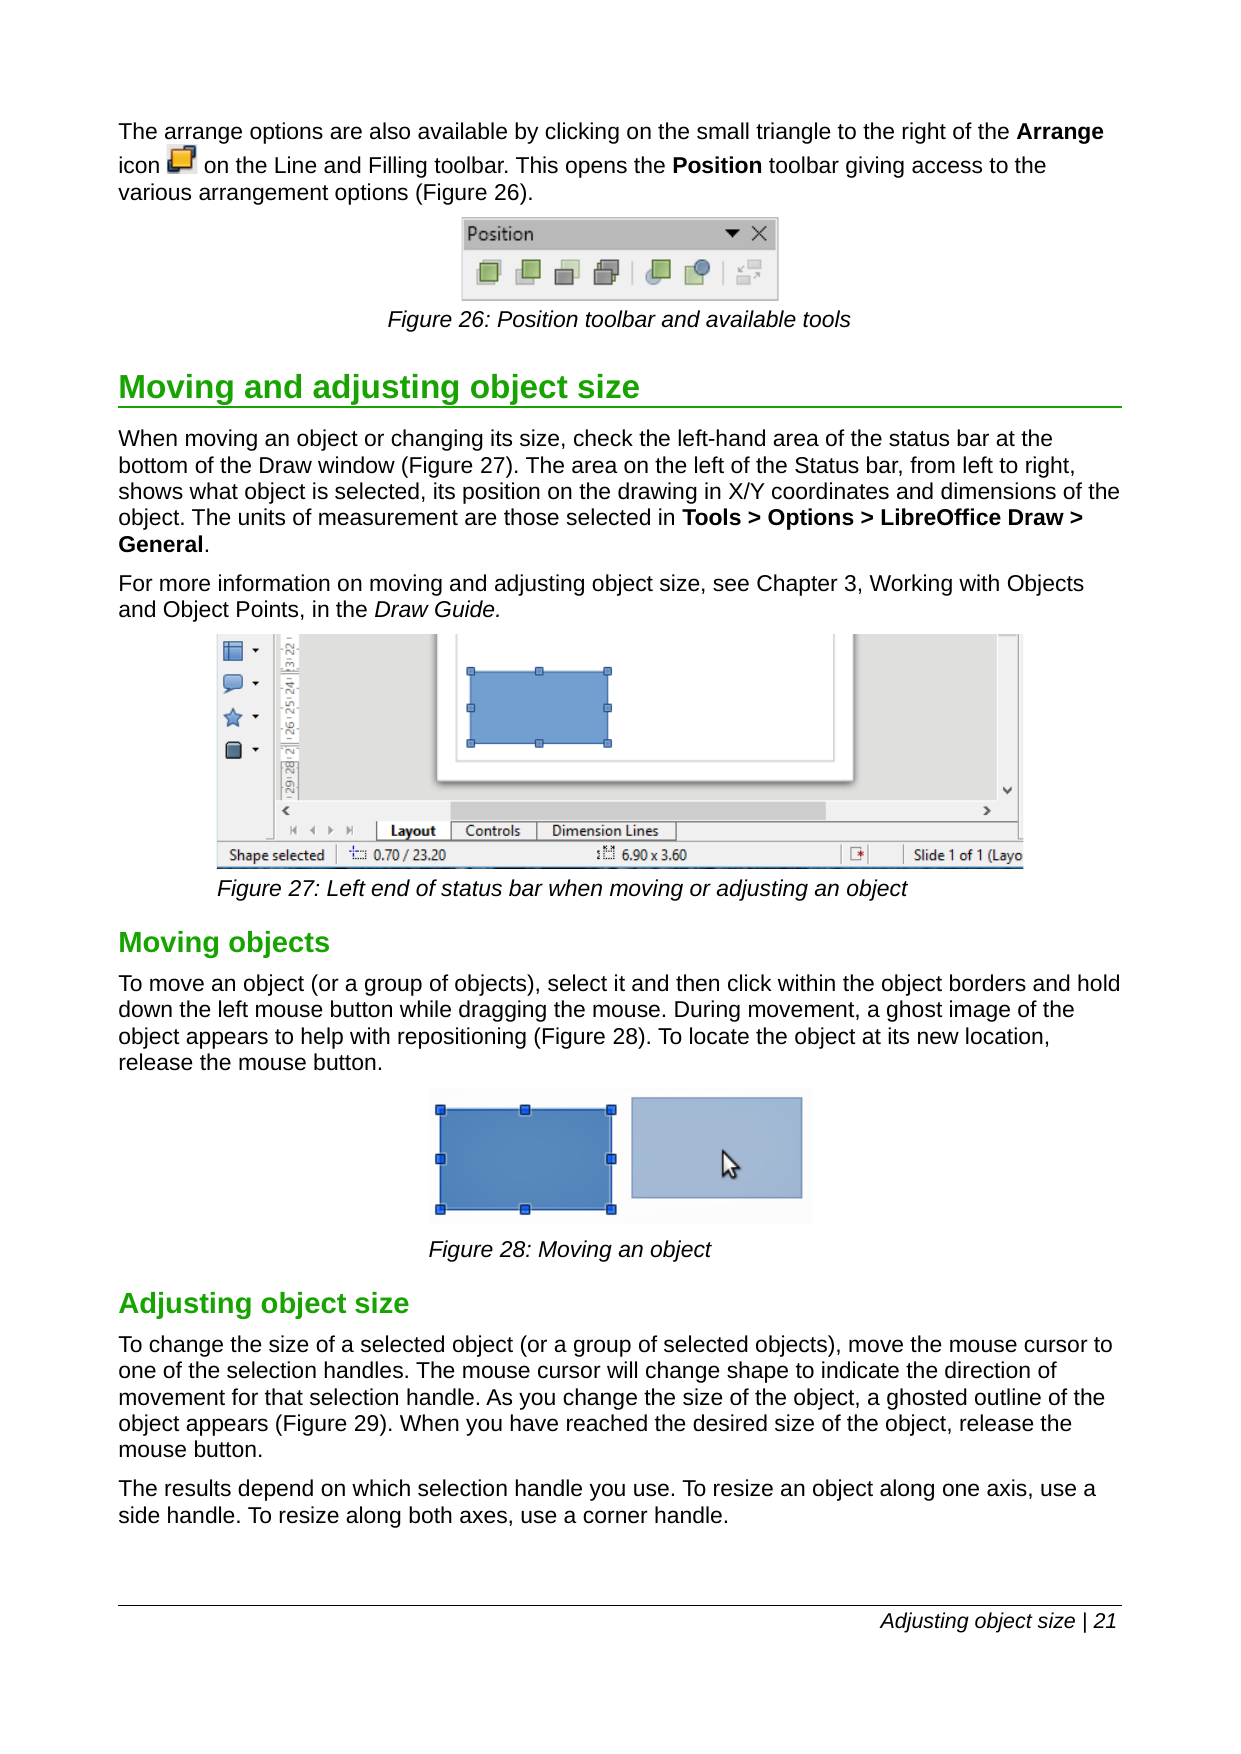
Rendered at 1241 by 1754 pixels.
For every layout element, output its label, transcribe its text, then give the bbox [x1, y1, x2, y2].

text Figure 26: Position toolbar and available tools [371, 306, 869, 333]
picture [461, 217, 779, 301]
text The results depend on which selection handle you use. To resize an object along one axis, use a side handle. To resize along both axes, use a corner handle. [118, 1475, 1122, 1528]
text Figure 28: Moving an object [428, 1236, 812, 1262]
text The arrange options are also available by clicking on the small triangle to the right of the Arrange icon on the Line and Filling toolbar. This opens the Position toolbar giving access to the various arrangement options (Figure 26). [118, 118, 1122, 205]
subtitle Moving and adjusting object size [118, 367, 1122, 406]
text When moving an object or changing its size, check the left-hand area of the status bar at the bottom of the Draw window (Figure 27). The area on the left of the Status bar, from left to right, shows what object is selected, its position on the drawing in X/Y coordinates and dimensions of the object. The units of measurement are those selected in Tools > Options > LibreOffice Draw > General. [118, 425, 1122, 557]
picture [166, 144, 198, 174]
text Figure 27: Left end of status bar when moving or adjusting an object [217, 875, 1023, 901]
picture [216, 634, 1024, 869]
subtitle Moving objects [118, 925, 1122, 958]
text For more information on moving and adjusting object size, see Chapter 3, Working with Objects and Object Points, in the Draw Guide. [118, 569, 1122, 622]
picture [428, 1088, 813, 1224]
text To change the size of a selected object (or a group of selected objects), move the mouse cursor to one of the selection handles. The mouse cursor will change shape to indicate the direction of movement for that selection handle. As you change the size of the object, a ghosted outline of the object appears (Figure 29). When you have reached the desired size of the object, release the mouse button. [118, 1331, 1122, 1463]
subtitle Adjusting object size [118, 1286, 1122, 1319]
text To move an object (or a group of objects), select it and then click within the object borders and hold down the left mouse button while dragging the mouse. During movement, a ghost image of the object appears to help with repositioning (Figure 28). To locate the object at its new location, release the mouse button. [118, 970, 1122, 1076]
